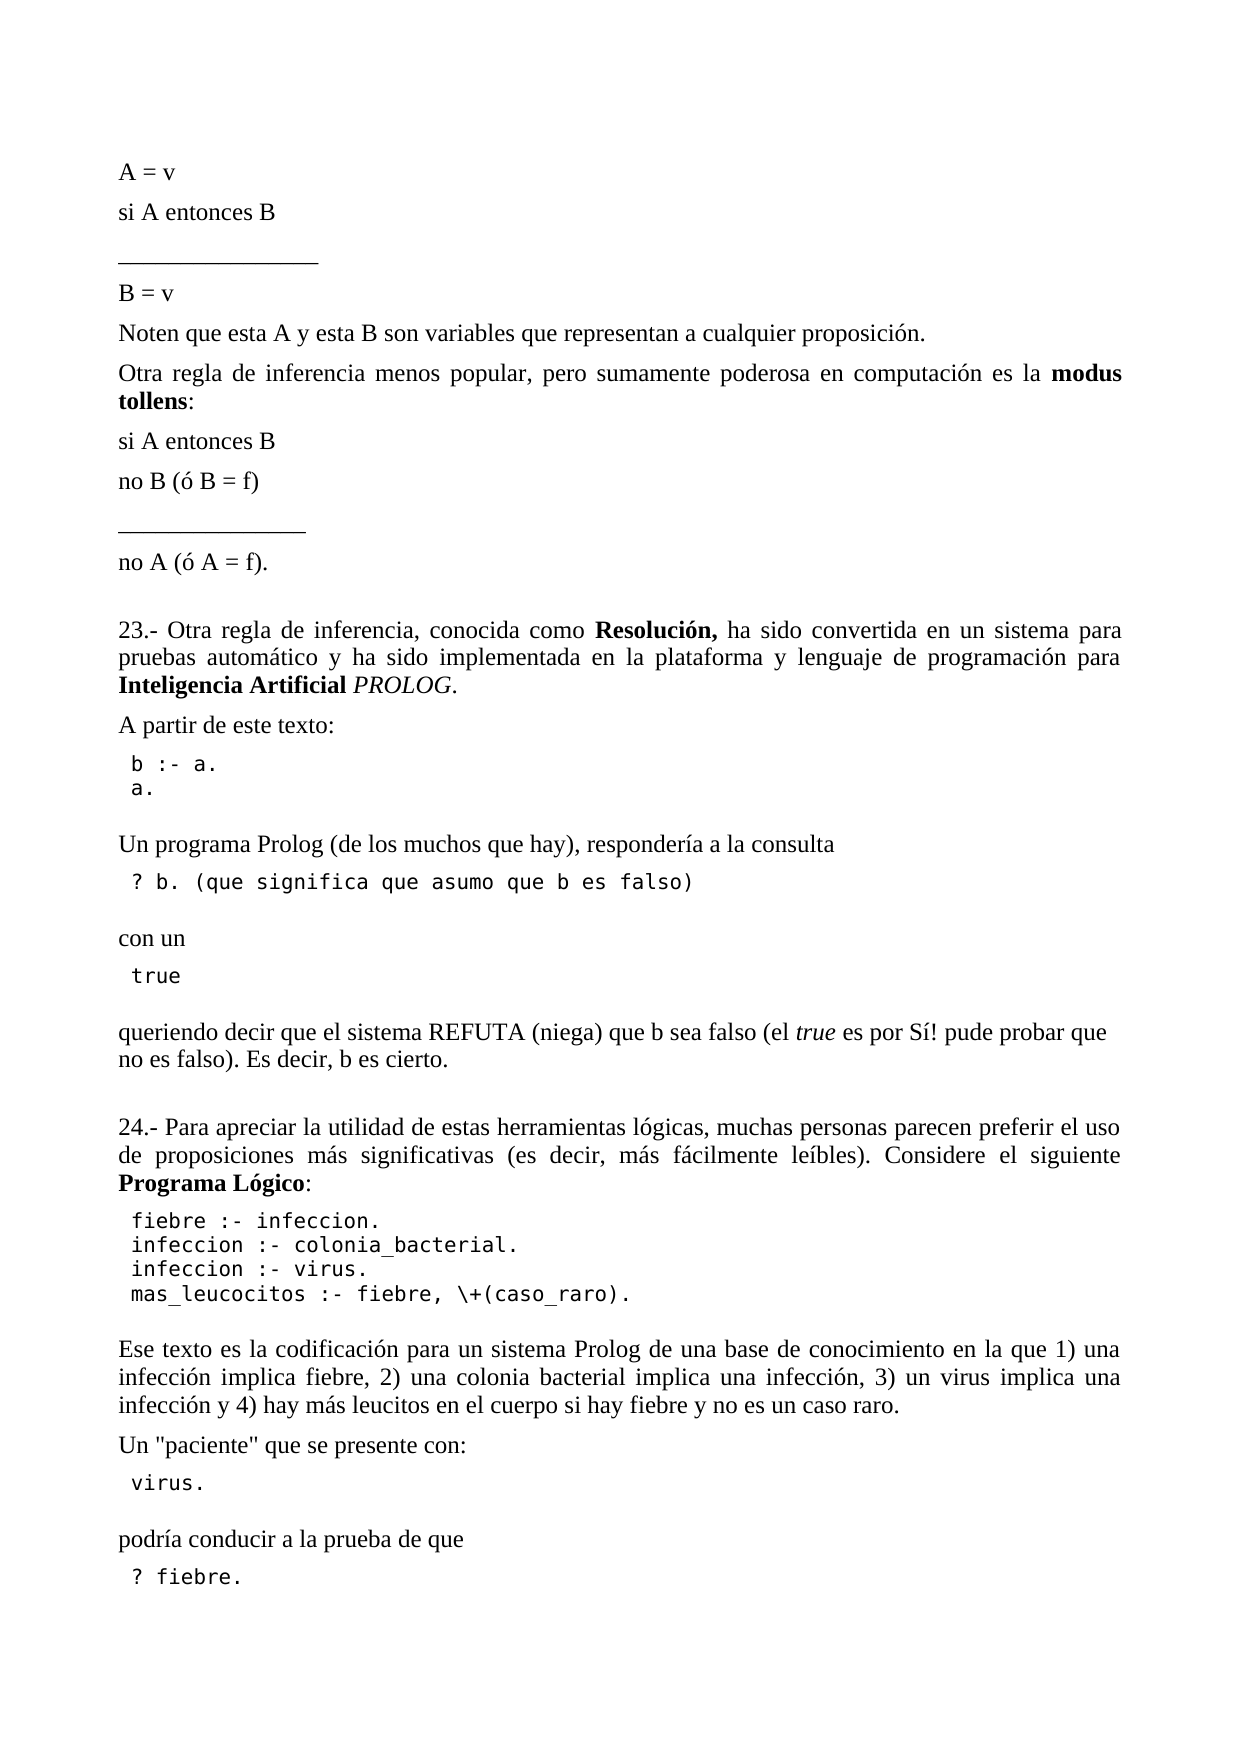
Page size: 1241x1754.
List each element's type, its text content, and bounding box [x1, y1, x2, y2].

text infeccion :- colonia_bacterial. [118, 1233, 1122, 1257]
text true [118, 964, 1122, 988]
text 24.- Para apreciar la utilidad de estas herramientas lógicas, muchas personas parecen preferir el uso de proposiciones más significativas (es decir, más fácilmente leíbles). Considere el siguiente Programa Lógico: [118, 1086, 1122, 1196]
text virus. [118, 1471, 1122, 1496]
text Ese texto es la codificación para un sistema Prolog de una base de conocimiento en la que 1) una infección implica fiebre, 2) una colonia bacterial implica una infección, 3) un virus implica una infección y 4) hay más leucitos en el cuerpo si hay fiebre y no es un caso raro. [118, 1335, 1122, 1418]
text queriendo decir que el sistema REFUTA (niega) que b sea falso (el true es por Sí! pude probar que no es falso). Es decir, b es cierto. [118, 1018, 1122, 1073]
text A = v [118, 158, 1122, 186]
text a. [118, 776, 1122, 800]
text podría conducir a la prueba de que [118, 1525, 1122, 1553]
text b :- a. [118, 752, 1122, 776]
text no A (ó A = f). [118, 548, 1122, 576]
text mas_leucocitos :- fiebre, \+(caso_raro). [118, 1282, 1122, 1306]
text Noten que esta A y esta B son variables que representan a cualquier proposición. [118, 319, 1122, 347]
text _______________ [118, 508, 1122, 535]
text ? b. (que significa que asumo que b es falso) [118, 870, 1122, 894]
text ________________ [118, 239, 1122, 266]
text Un "paciente" que se presente con: [118, 1431, 1122, 1459]
text si A entonces B [118, 198, 1122, 226]
text Otra regla de inferencia menos popular, pero sumamente poderosa en computación es la modus tollens: [118, 359, 1122, 415]
text Un programa Prolog (de los muchos que hay), respondería a la consulta [118, 830, 1122, 857]
text ? fiebre. [118, 1565, 1122, 1589]
text si A entonces B [118, 427, 1122, 455]
text B = v [118, 279, 1122, 307]
text no B (ó B = f) [118, 467, 1122, 495]
text infeccion :- virus. [118, 1257, 1122, 1282]
text 23.- Otra regla de inferencia, conocida como Resolución, ha sido convertida en un sistema para pruebas automático y ha sido implementada en la plataforma y lenguaje de programación para Inteligencia Artificial PROLOG. [118, 588, 1122, 699]
text fiebre :- infeccion. [118, 1209, 1122, 1233]
text con un [118, 924, 1122, 951]
text A partir de este texto: [118, 711, 1122, 739]
